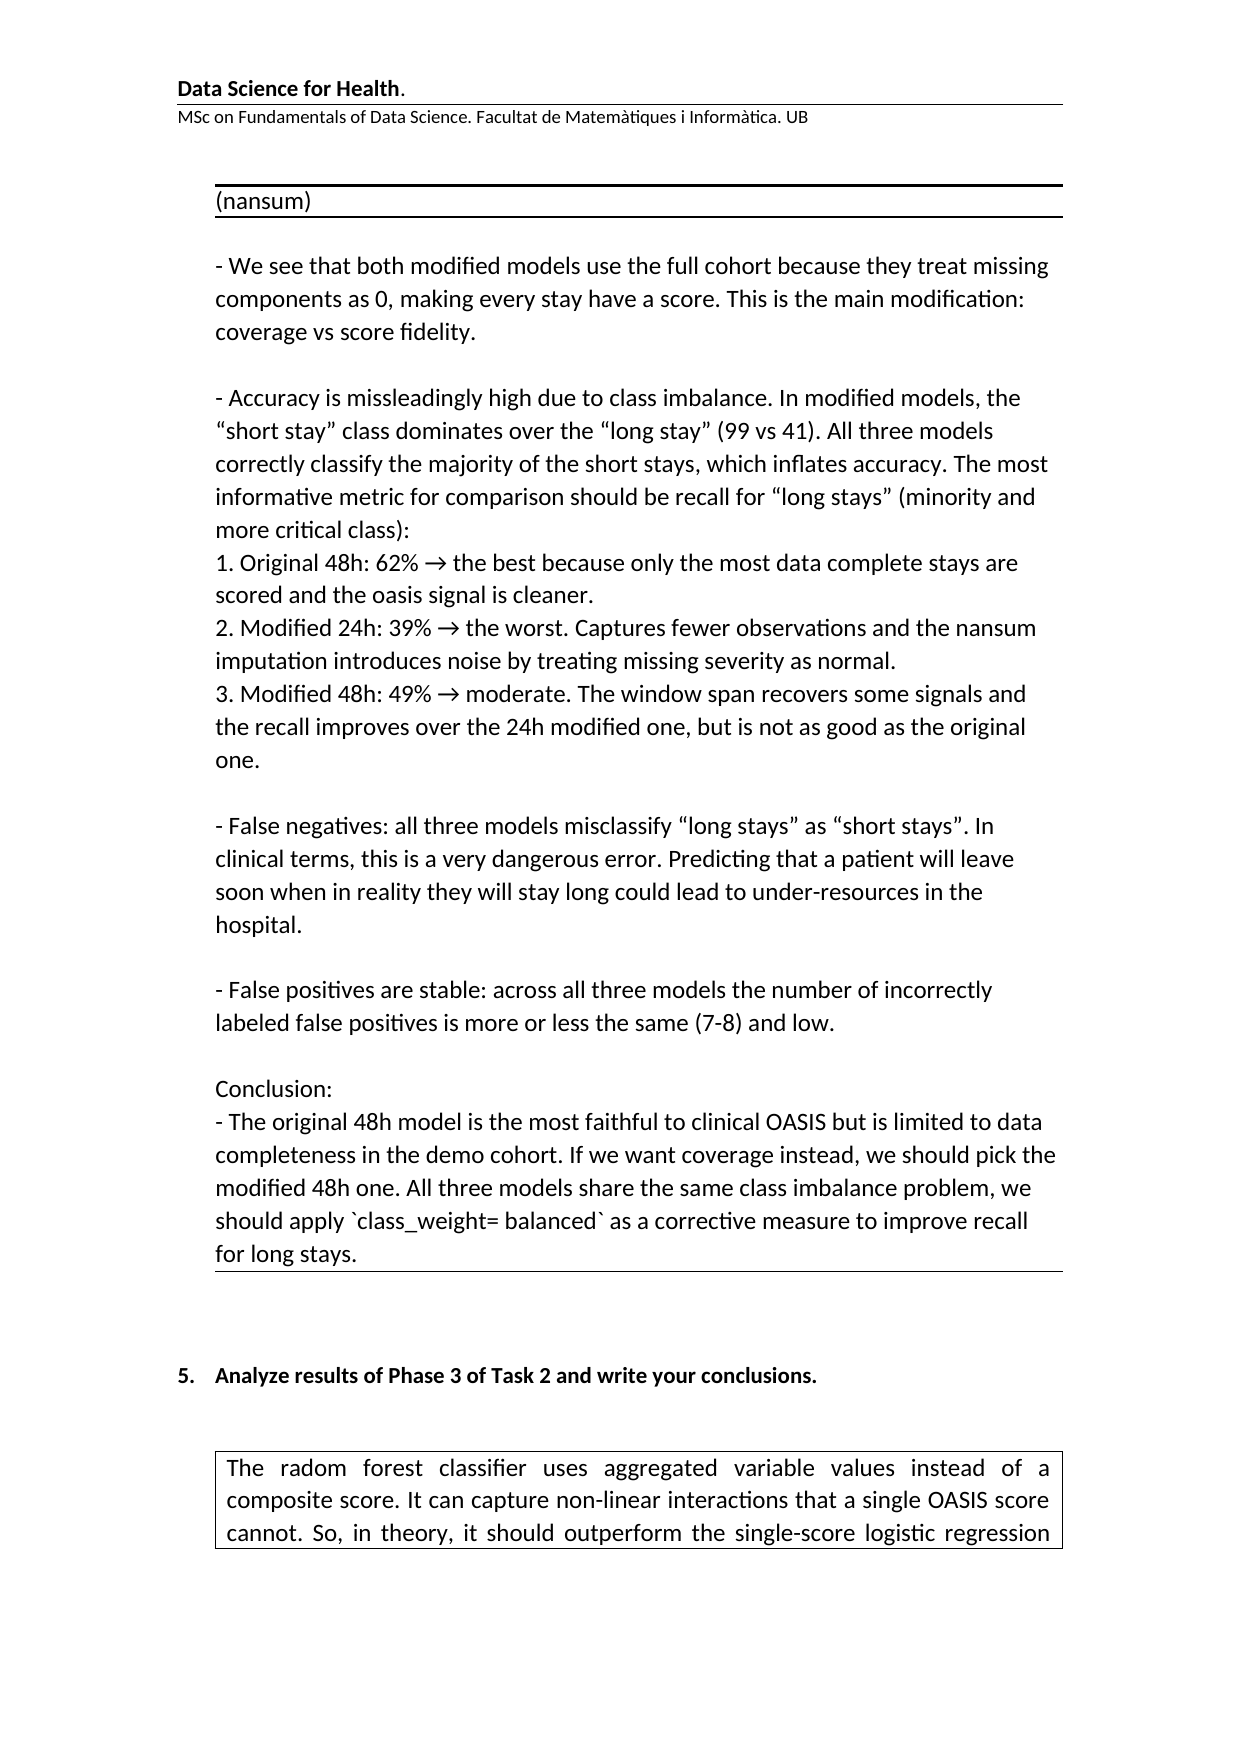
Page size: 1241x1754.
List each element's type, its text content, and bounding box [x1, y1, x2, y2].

table_cell [600, 187, 749, 216]
table_cell [881, 187, 1062, 216]
list Analyze results of Phase 3 of Task 2 and write your conclusions. [177, 1361, 1063, 1389]
table_header The radom forest classifier uses aggregated variable values instead of a composite score. It can capture non-linear interactions that a single OASIS score cannot. So, in theory, it should outperform the single-score logistic regression [216, 1452, 1062, 1548]
table_header - We see that both modified models use the full cohort because they treat missing components as 0, making every stay have a score. This is the main modification: coverage vs score fidelity. - Accuracy is missleadingly high due to class imbalance. In modified models, the “short stay” class dominates over the “long stay” (99 vs 41). All three models correctly classify the majority of the short stays, which inflates accuracy. The most informative metric for comparison should be recall for “long stays” (minority and more critical class): 1. Original 48h: 62% → the best because only the most data complete stays are scored and the oasis signal is cleaner. 2. Modified 24h: 39% → the worst. Captures fewer observations and the nansum imputation introduces noise by treating missing severity as normal. 3. Modified 48h: 49% → moderate. The window span recovers some signals and the recall improves over the 24h modified one, but is not as good as the original one. - False negatives: all three models misclassify “long stays” as “short stays”. In clinical terms, this is a very dangerous error. Predicting that a patient will leave soon when in reality they will stay long could lead to under-resources in the hospital. - False positives are stable: across all three models the number of incorrectly labeled false positives is more or less the same (7-8) and low. Conclusion: - The original 48h model is the most faithful to clinical OASIS but is limited to data completeness in the demo cohort. If we want coverage instead, we should pick the modified 48h one. All three models share the same class imbalance problem, we should apply `class_weight= balanced` as a corrective measure to improve recall for long stays. [215, 218, 1062, 1271]
table_cell (nansum) [215, 187, 496, 216]
table_cell [496, 187, 599, 216]
table_cell [750, 187, 881, 216]
